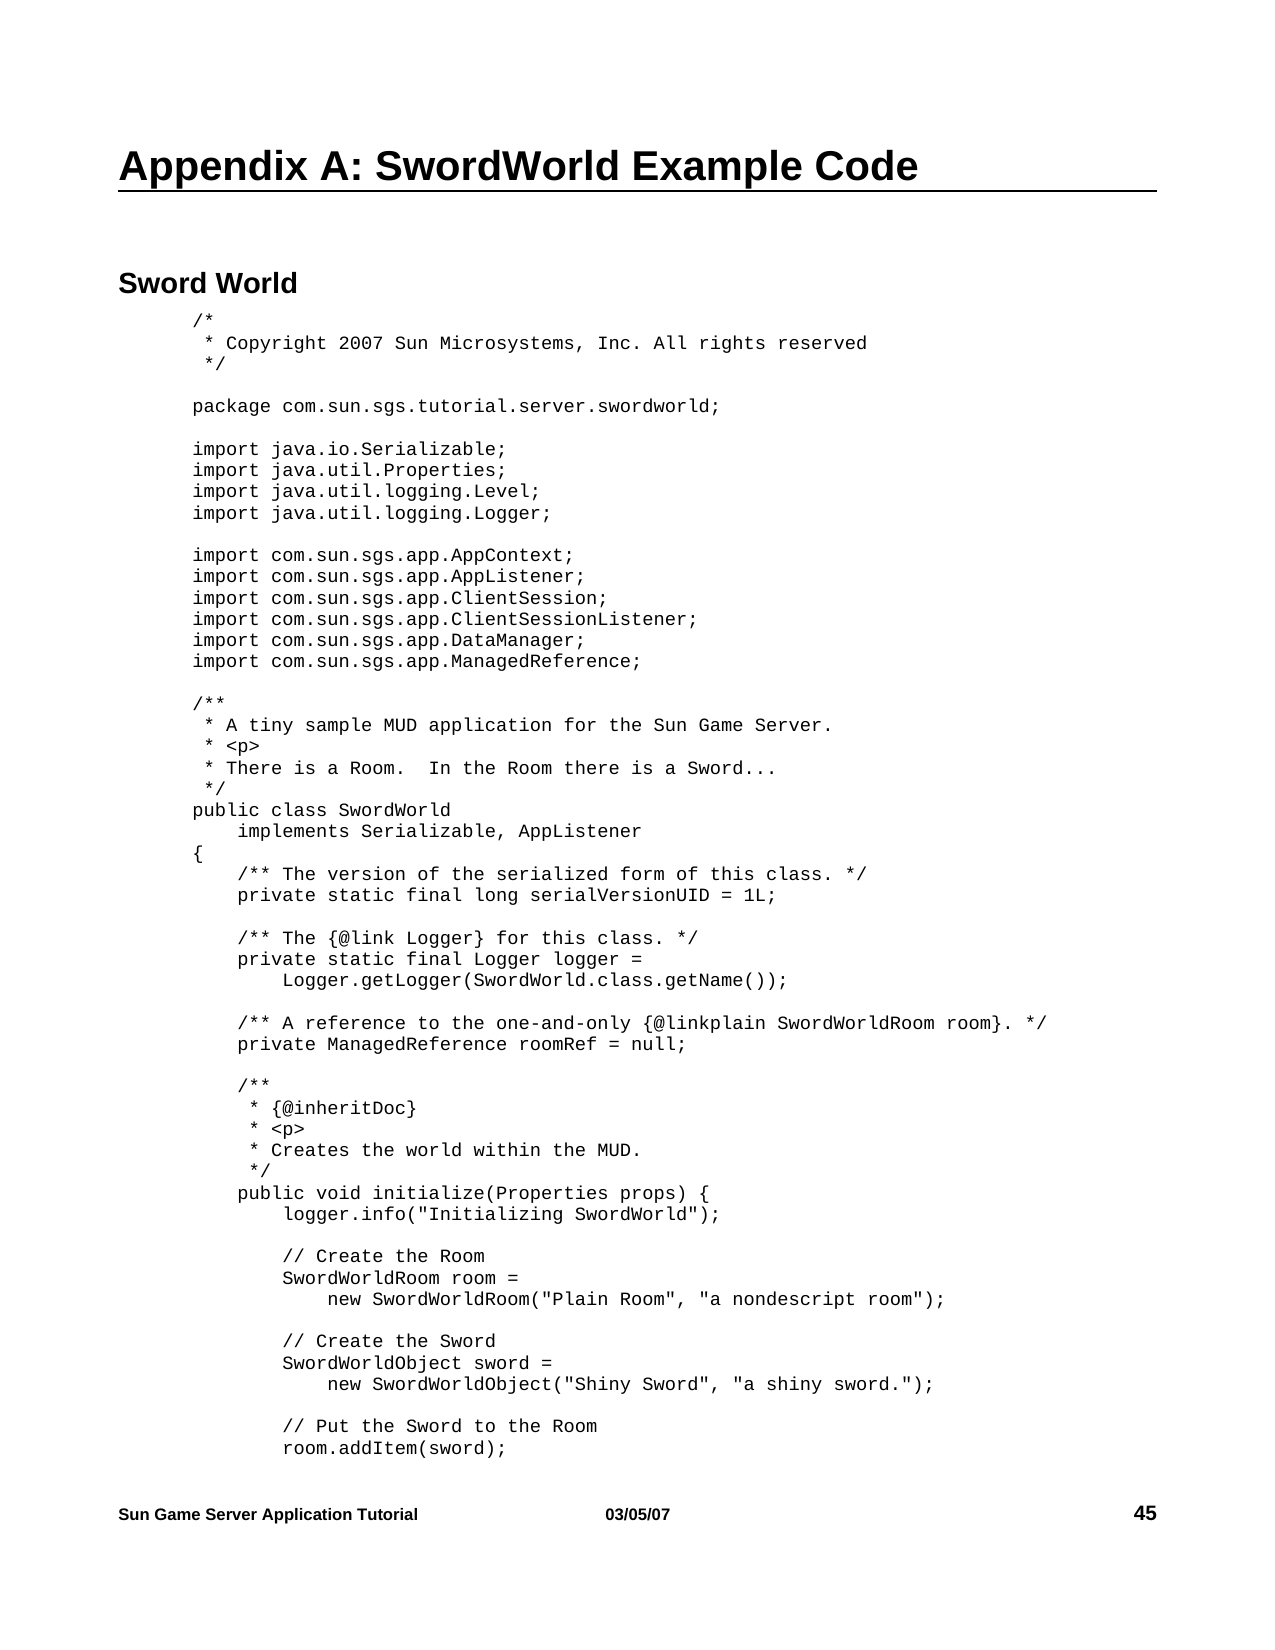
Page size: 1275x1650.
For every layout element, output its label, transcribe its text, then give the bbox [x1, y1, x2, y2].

subtitle Appendix A: SwordWorld Example Code [118, 143, 1157, 190]
text /* * Copyright 2007 Sun Microsystems, Inc. All rights reserved */ package com.sun.sgs.tutorial.server.swordworld; import java.io.Serializable; import java.util.Properties; import java.util.logging.Level; import java.util.logging.Logger; import com.sun.sgs.app.AppContext; import com.sun.sgs.app.AppListener; import com.sun.sgs.app.ClientSession; import com.sun.sgs.app.ClientSessionListener; import com.sun.sgs.app.DataManager; import com.sun.sgs.app.ManagedReference; /** * A tiny sample MUD application for the Sun Game Server. * <p> * There is a Room. In the Room there is a Sword... */ public class SwordWorld implements Serializable, AppListener { /** The version of the serialized form of this class. */ private static final long serialVersionUID = 1L; /** The {@link Logger} for this class. */ private static final Logger logger = Logger.getLogger(SwordWorld.class.getName()); /** A reference to the one-and-only {@linkplain SwordWorldRoom room}. */ private ManagedReference roomRef = null; /** * {@inheritDoc} * <p> * Creates the world within the MUD. */ public void initialize(Properties props) { logger.info("Initializing SwordWorld"); // Create the Room SwordWorldRoom room = new SwordWorldRoom("Plain Room", "a nondescript room"); // Create the Sword SwordWorldObject sword = new SwordWorldObject("Shiny Sword", "a shiny sword."); // Put the Sword to the Room room.addItem(sword); [192, 312, 1098, 1460]
subtitle Sword World [118, 267, 1157, 300]
